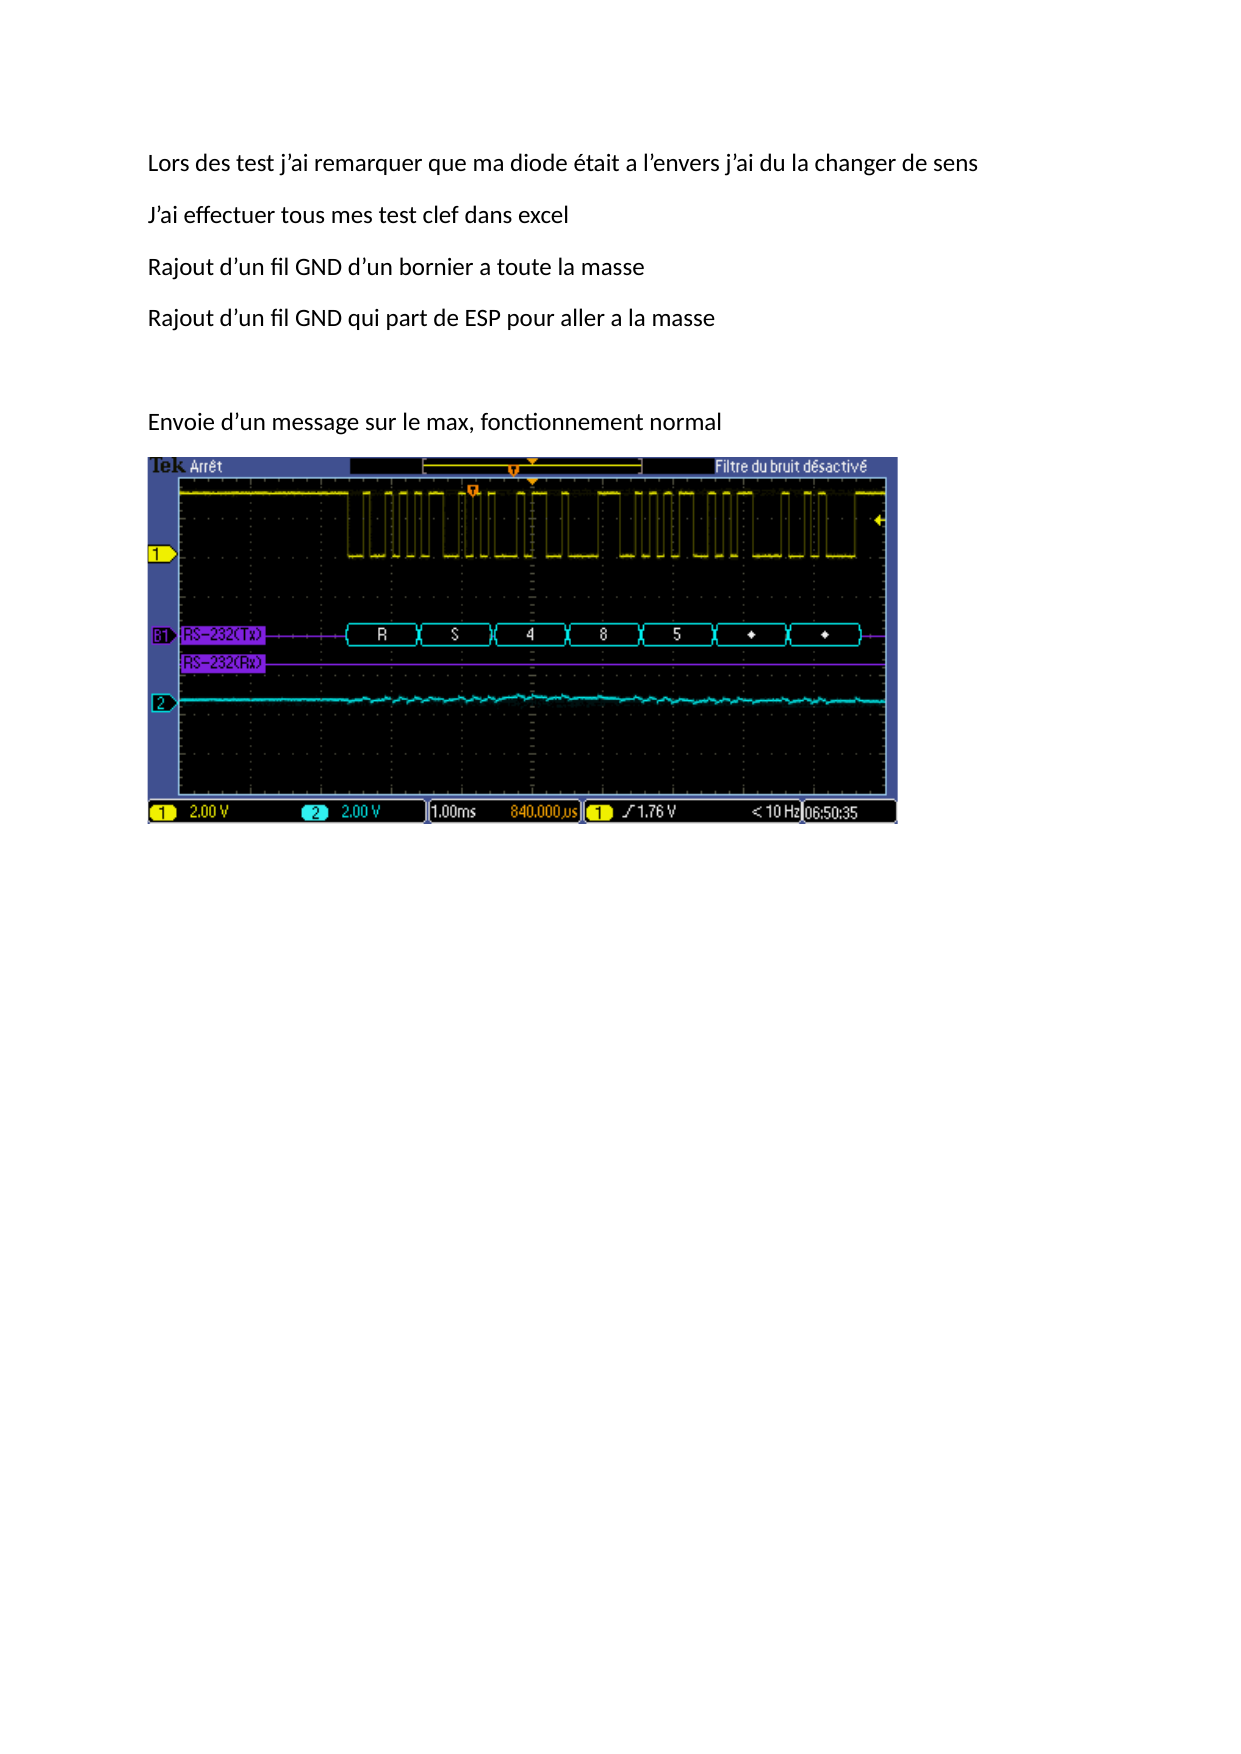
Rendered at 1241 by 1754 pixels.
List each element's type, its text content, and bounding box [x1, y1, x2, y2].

text Envoie d’un message sur le max, fonctionnement normal [148, 406, 1093, 436]
text Rajout d’un fil GND qui part de ESP pour aller a la masse [148, 303, 1093, 333]
text Rajout d’un fil GND d’un bornier a toute la masse [148, 251, 1093, 281]
text J’ai effectuer tous mes test clef dans excel [148, 199, 1093, 230]
text Lors des test j’ai remarquer que ma diode était a l’envers j’ai du la changer de sens [148, 148, 1093, 178]
